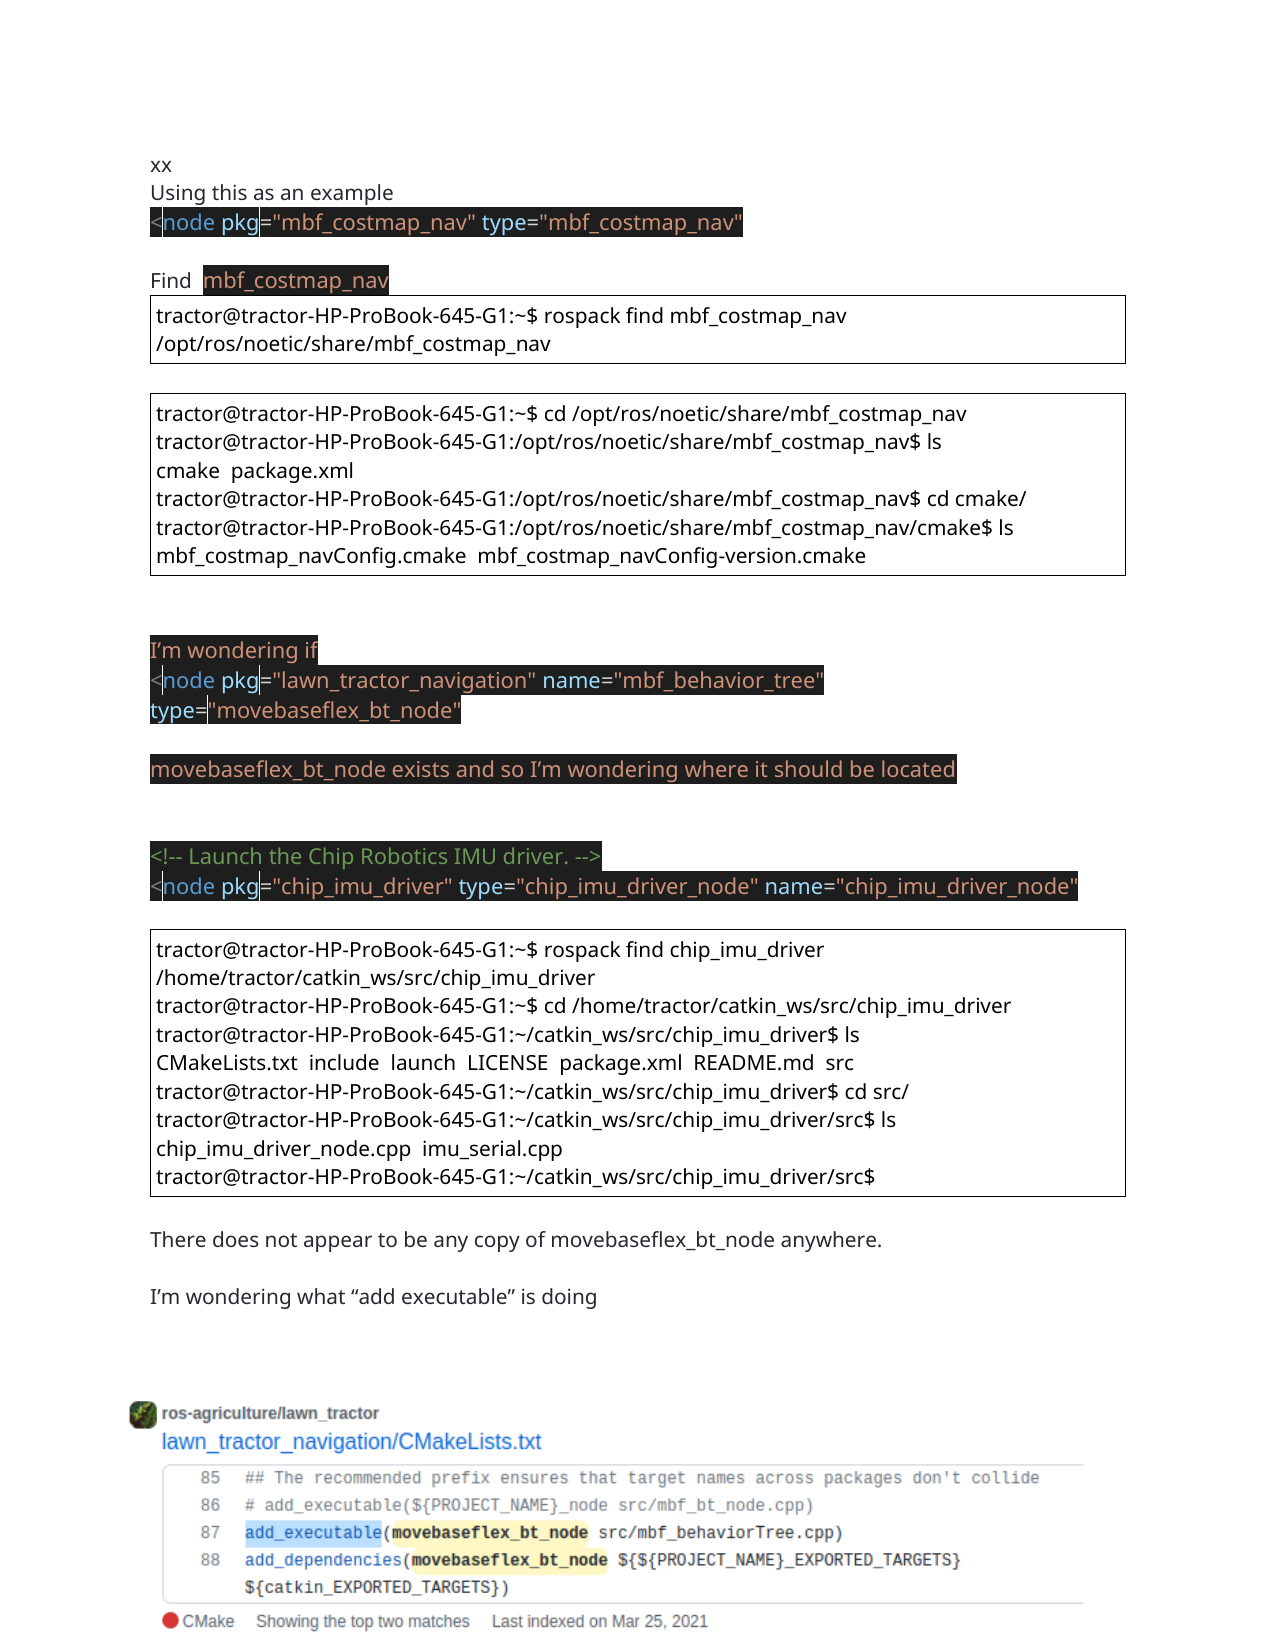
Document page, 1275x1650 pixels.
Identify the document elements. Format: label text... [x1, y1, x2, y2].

table_header tractor@tractor-HP-ProBook-645-G1:~$ cd /opt/ros/noetic/share/mbf_costmap_nav tractor@tractor-HP-ProBook-645-G1:/opt/ros/noetic/share/mbf_costmap_nav$ ls cmake package.xml tractor@tractor-HP-ProBook-645-G1:/opt/ros/noetic/share/mbf_costmap_nav$ cd cmake/ tractor@tractor-HP-ProBook-645-G1:/opt/ros/noetic/share/mbf_costmap_nav/cmake$ ls mbf_costmap_navConfig.cmake mbf_costmap_navConfig-version.cmake [151, 394, 1125, 575]
text <node pkg="chip_imu_driver" type="chip_imu_driver_node" name="chip_imu_driver_node" [150, 871, 1125, 901]
text I’m wondering what “add executable” is doing [150, 1282, 1125, 1310]
text <!-- Launch the Chip Robotics IMU driver. --> [150, 841, 1125, 871]
text Using this as an example [150, 178, 1125, 207]
table_header tractor@tractor-HP-ProBook-645-G1:~$ rospack find chip_imu_driver /home/tractor/catkin_ws/src/chip_imu_driver tractor@tractor-HP-ProBook-645-G1:~$ cd /home/tractor/catkin_ws/src/chip_imu_driver tractor@tractor-HP-ProBook-645-G1:~/catkin_ws/src/chip_imu_driver$ ls CMakeLists.txt include launch LICENSE package.xml README.md src tractor@tractor-HP-ProBook-645-G1:~/catkin_ws/src/chip_imu_driver$ cd src/ tractor@tractor-HP-ProBook-645-G1:~/catkin_ws/src/chip_imu_driver/src$ ls chip_imu_driver_node.cpp imu_serial.cpp tractor@tractor-HP-ProBook-645-G1:~/catkin_ws/src/chip_imu_driver/src$ [151, 930, 1125, 1196]
text movebaseflex_bt_node exists and so I’m wondering where it should be located [150, 754, 1125, 784]
picture [108, 1374, 1084, 1641]
text There does not appear to be any copy of movebaseflex_bt_node anywhere. [150, 1225, 1125, 1253]
text <node pkg="lawn_tractor_navigation" name="mbf_behavior_tree" type="movebaseflex_bt_node" [150, 665, 1125, 724]
text <node pkg="mbf_costmap_nav" type="mbf_costmap_nav" [150, 207, 1125, 237]
text xx [150, 150, 1125, 178]
table_header tractor@tractor-HP-ProBook-645-G1:~$ rospack find mbf_costmap_nav /opt/ros/noetic/share/mbf_costmap_nav [151, 296, 1125, 363]
text I’m wondering if [150, 635, 1125, 665]
text Find mbf_costmap_nav [150, 265, 1125, 295]
